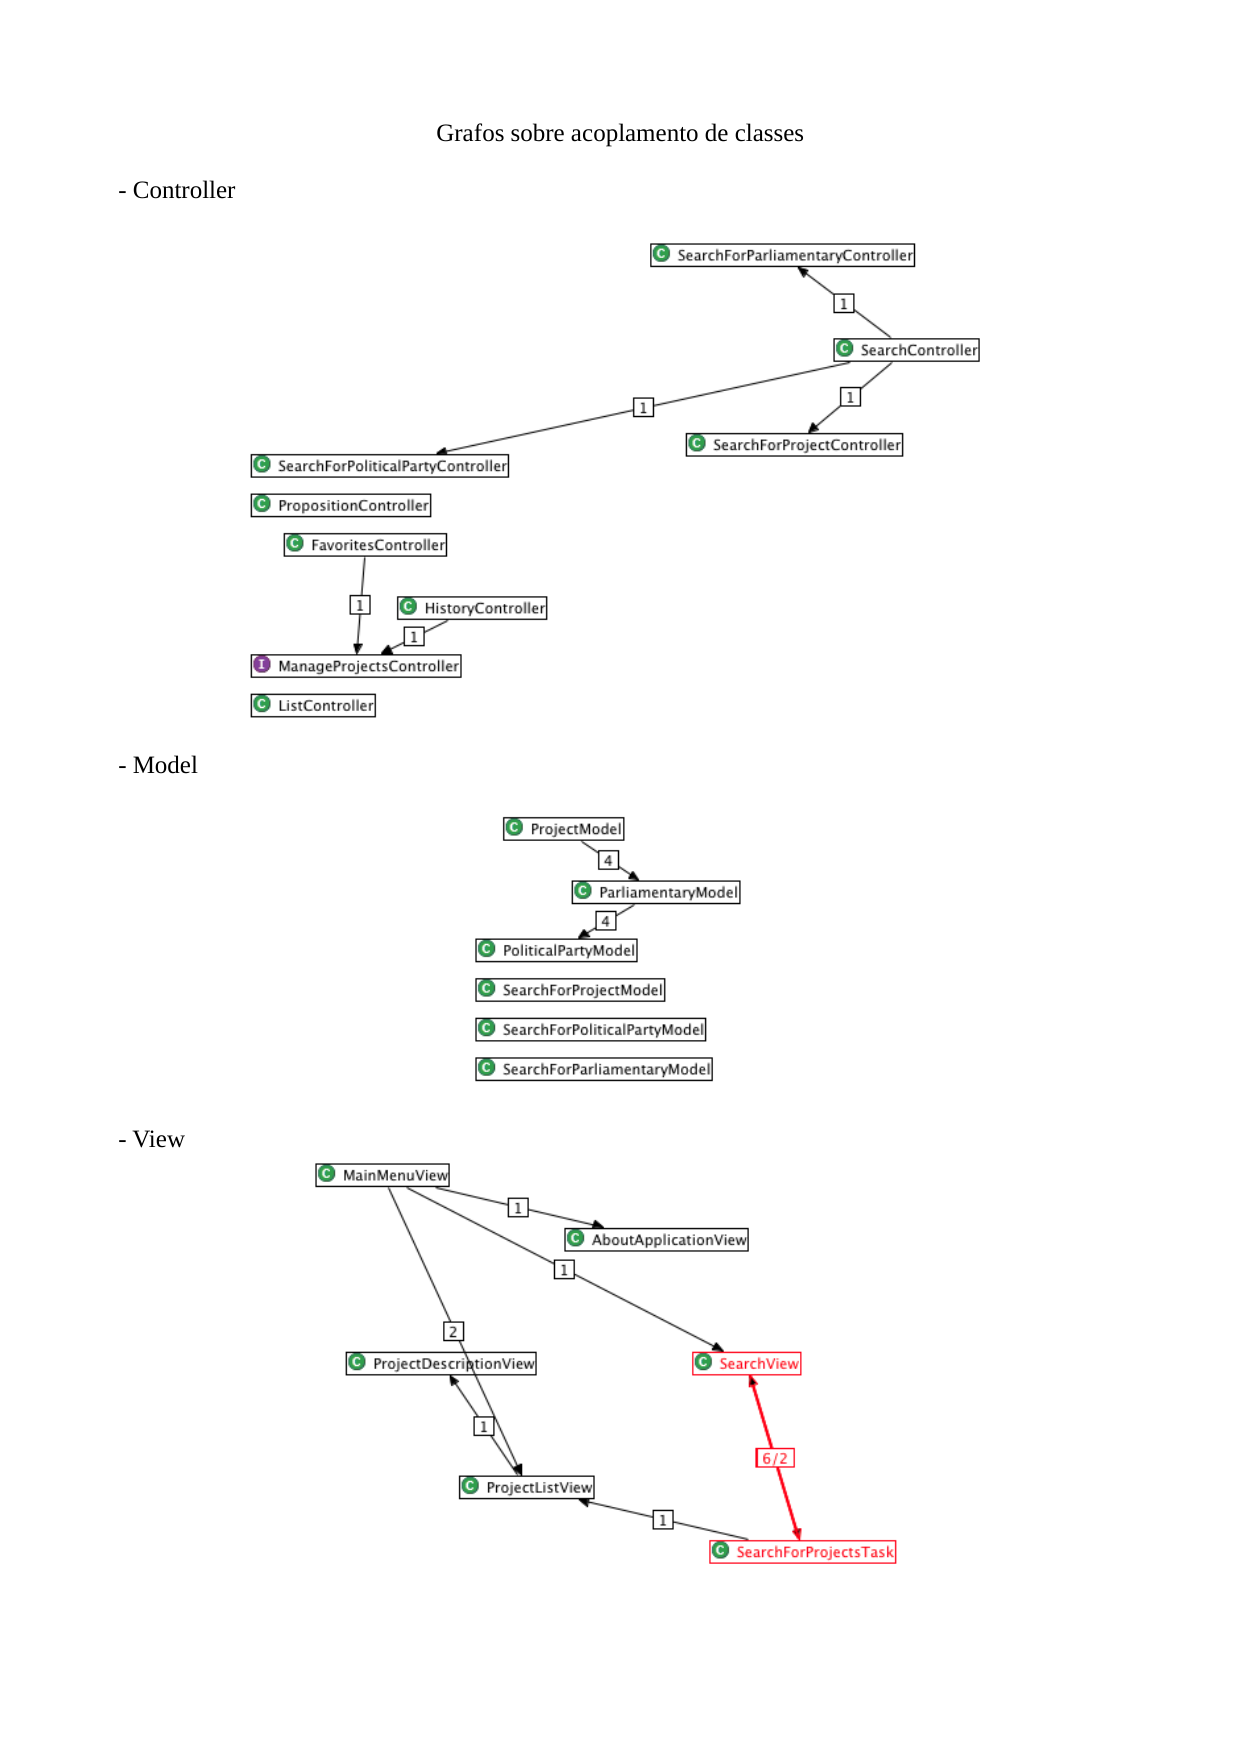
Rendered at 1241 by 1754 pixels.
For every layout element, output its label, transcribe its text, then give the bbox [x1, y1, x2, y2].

text - Controller [118, 176, 1122, 204]
picture [461, 808, 779, 1105]
text Grafos sobre acoplamento de classes [118, 118, 1122, 147]
picture [240, 233, 1001, 761]
text - View [118, 1124, 1122, 1153]
text - Model [118, 751, 1122, 779]
picture [305, 1153, 936, 1614]
